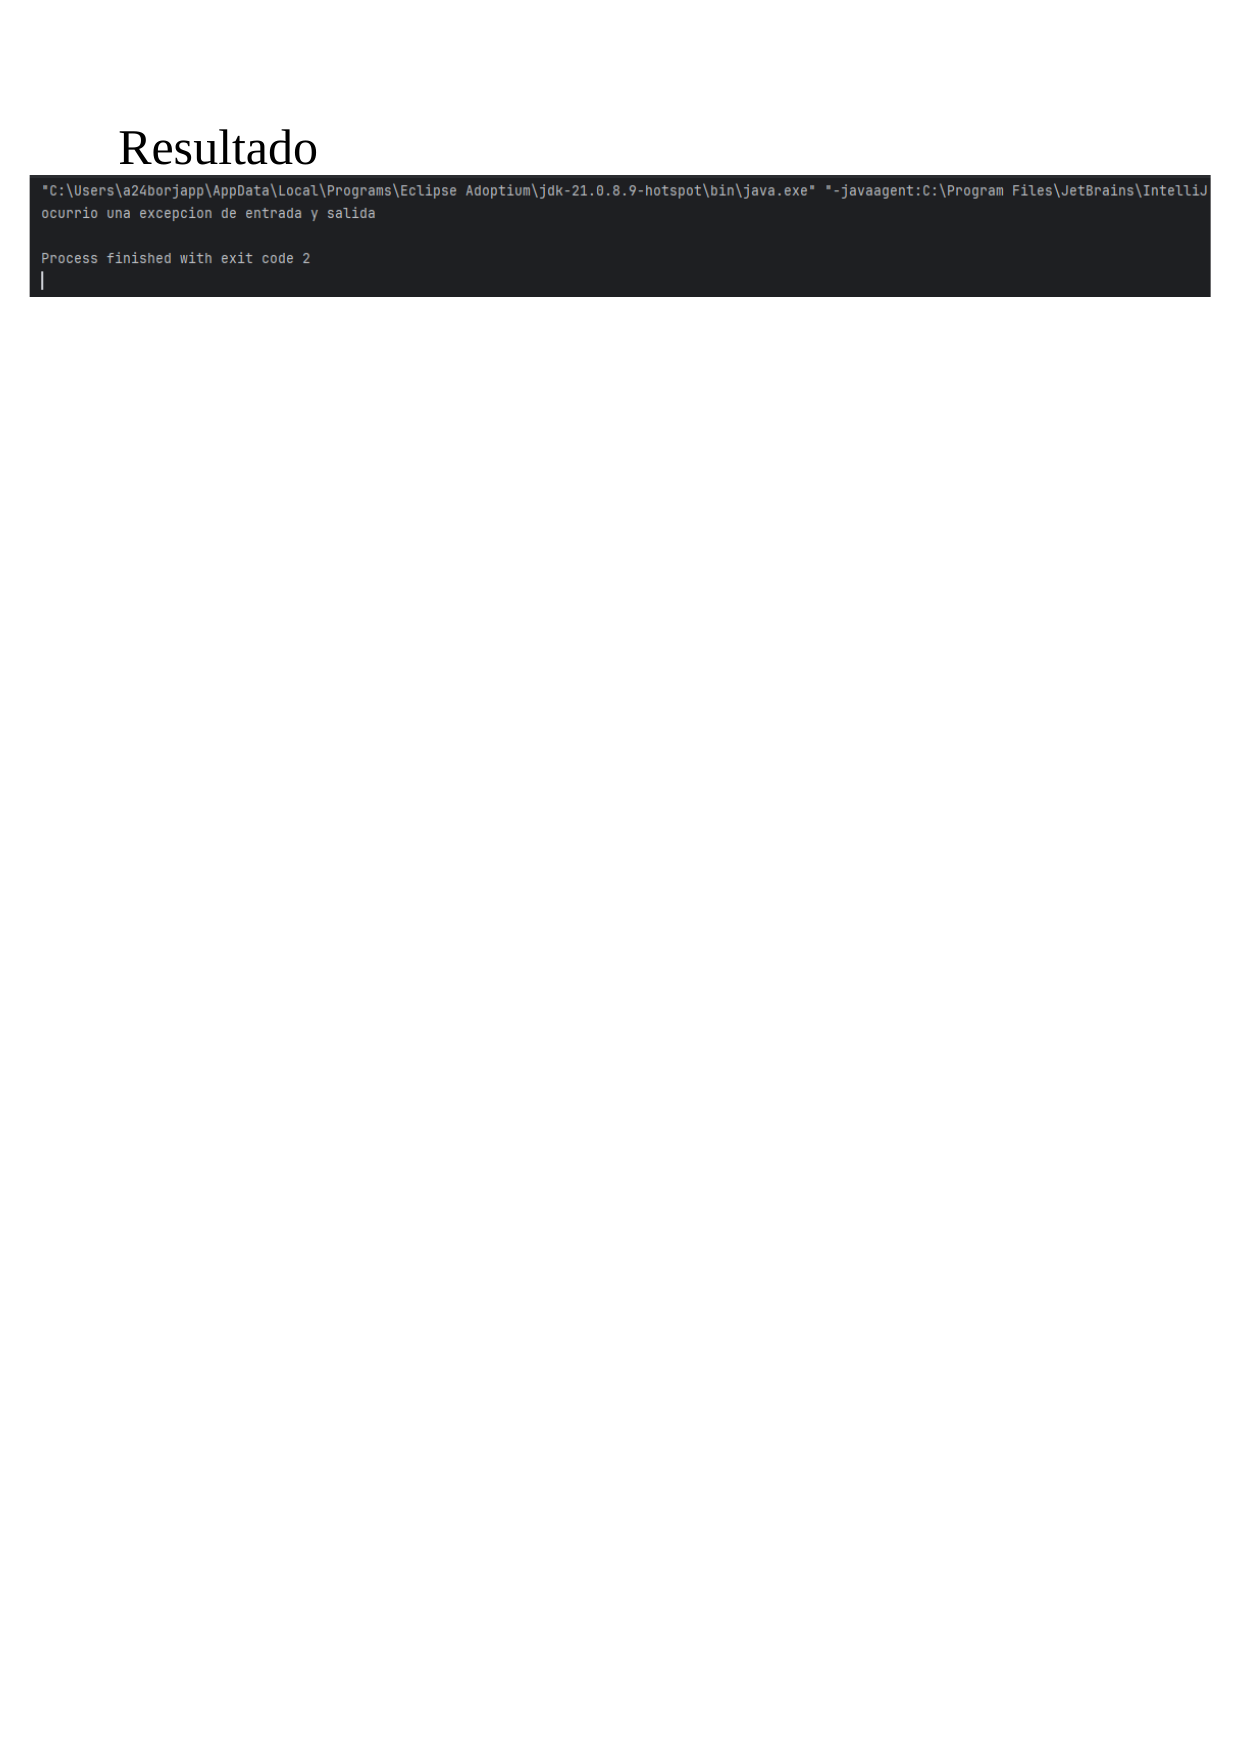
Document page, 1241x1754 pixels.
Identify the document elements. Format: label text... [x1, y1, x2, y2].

text Resultado [118, 118, 1122, 175]
picture [29, 175, 1211, 297]
